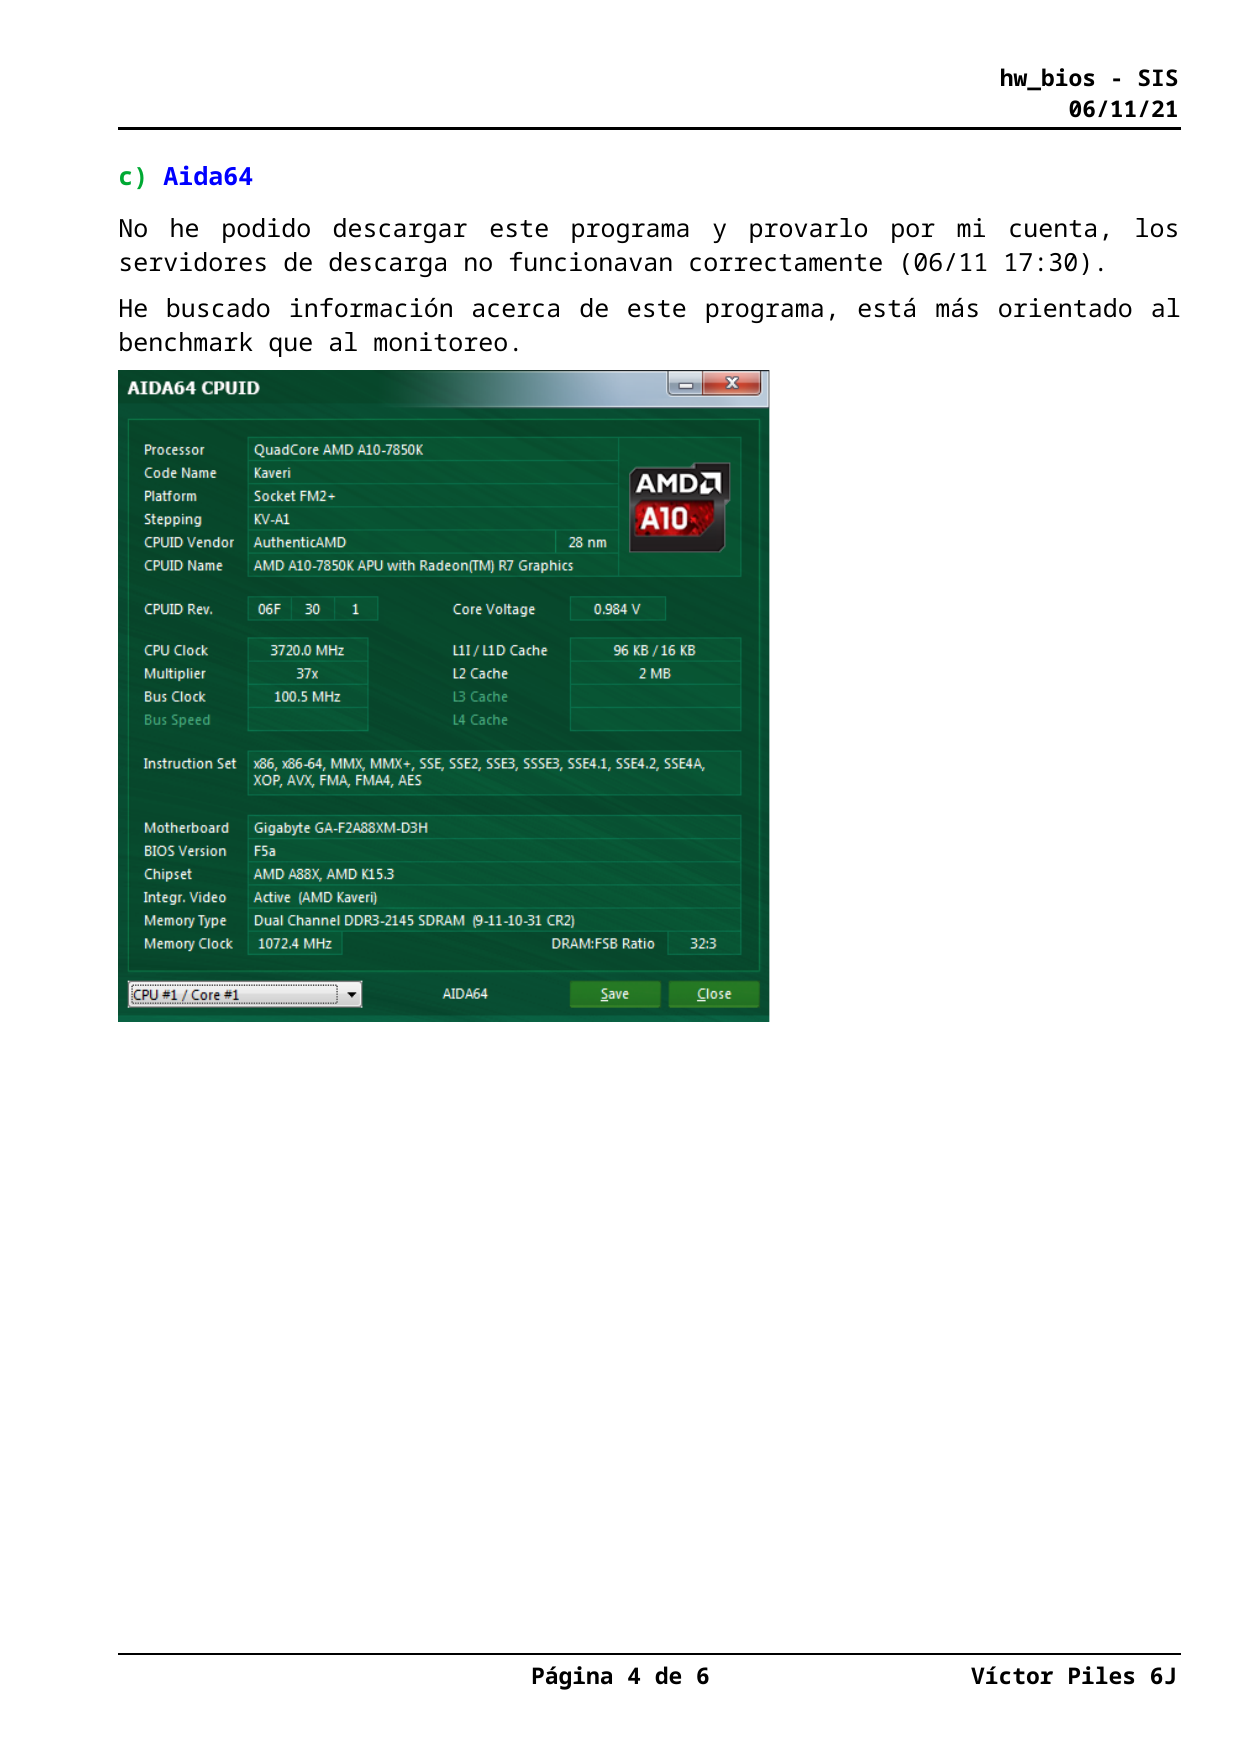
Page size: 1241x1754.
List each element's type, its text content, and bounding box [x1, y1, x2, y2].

text c) Aida64 [118, 159, 1181, 193]
text No he podido descargar este programa y provarlo por mi cuenta, los servidores de descarga no funcionavan correctamente (06/11 17:30). [118, 211, 1181, 279]
text He buscado información acerca de este programa, está más orientado al benchmark que al monitoreo. [118, 291, 1181, 359]
picture [118, 370, 770, 1022]
